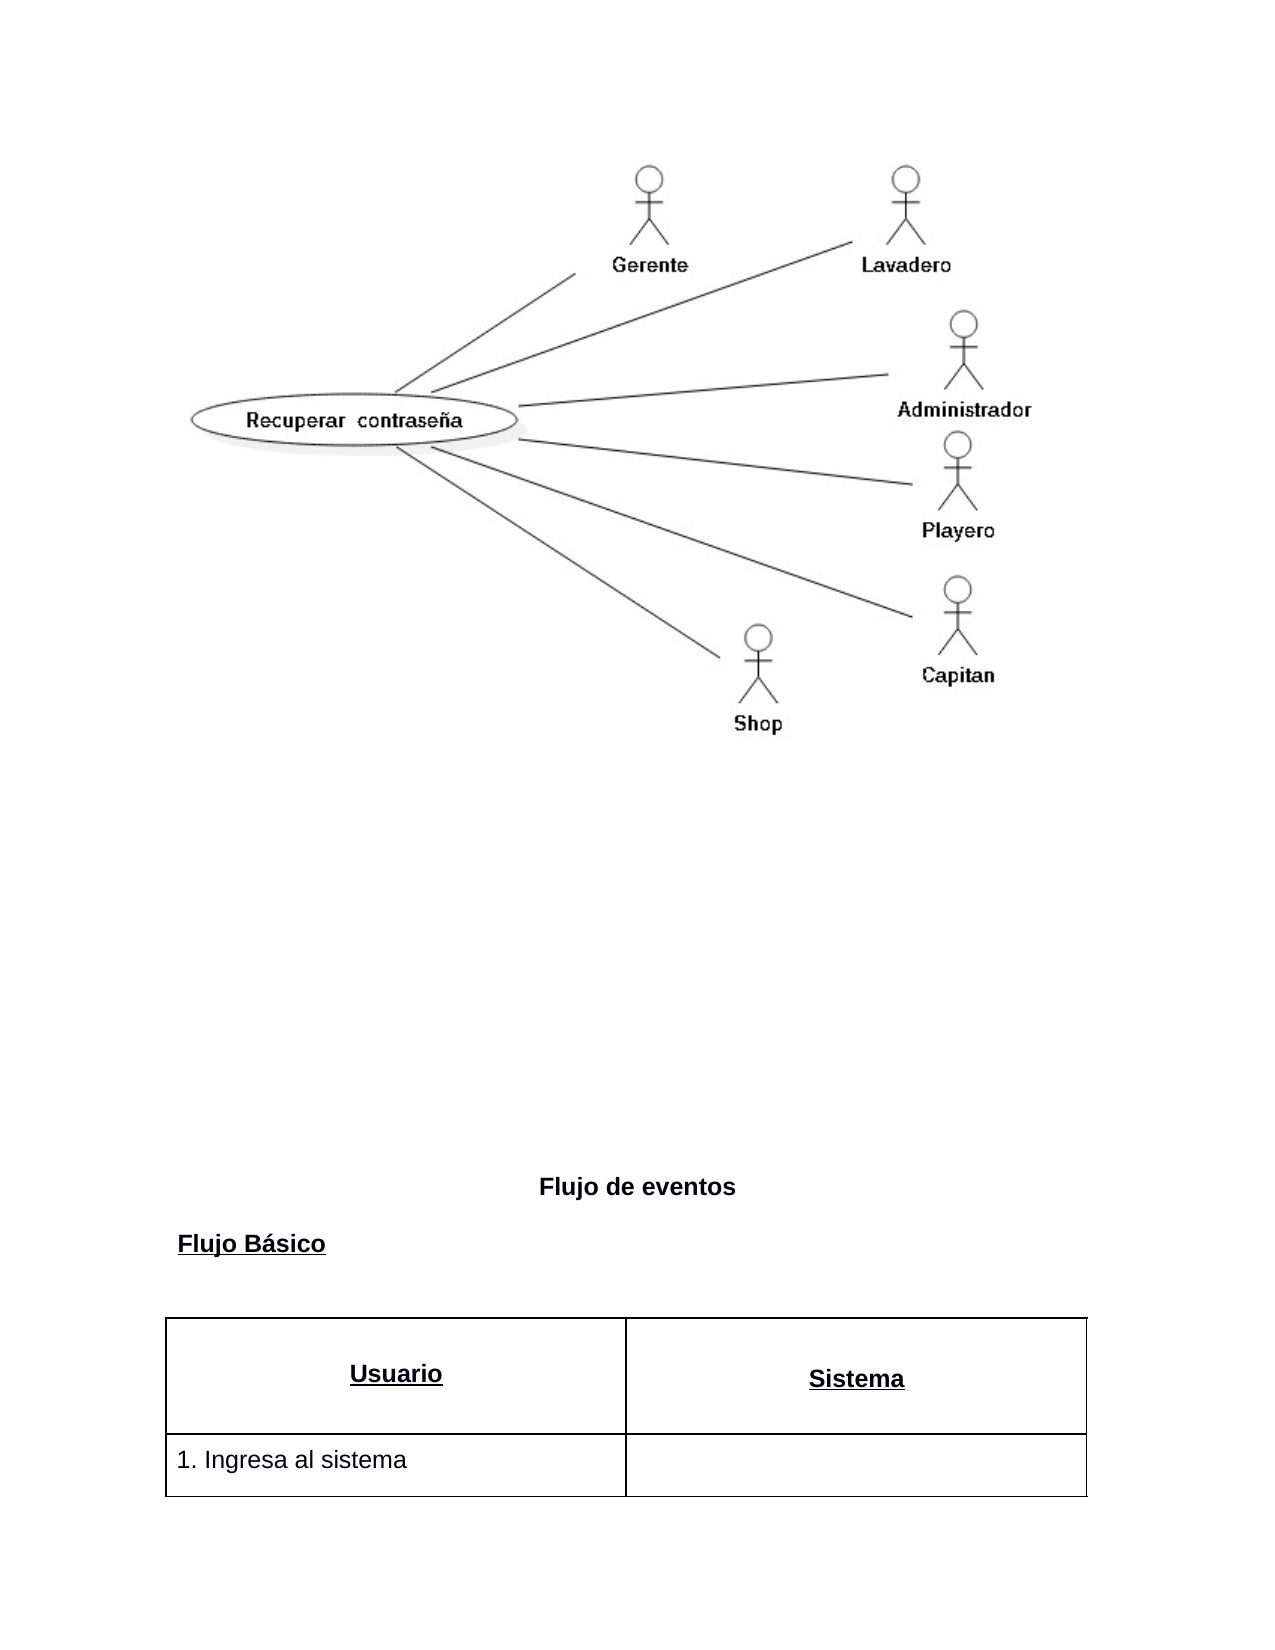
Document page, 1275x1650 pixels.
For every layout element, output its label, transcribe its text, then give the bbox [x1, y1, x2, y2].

table_header Usuario [167, 1319, 625, 1433]
text Flujo Básico [177, 1229, 1098, 1258]
text Flujo de eventos [177, 1172, 1098, 1201]
table_cell [627, 1435, 1086, 1496]
table_cell 1. Ingresa al sistema [167, 1435, 625, 1496]
table_header Sistema [627, 1319, 1086, 1433]
picture [177, 151, 1098, 803]
